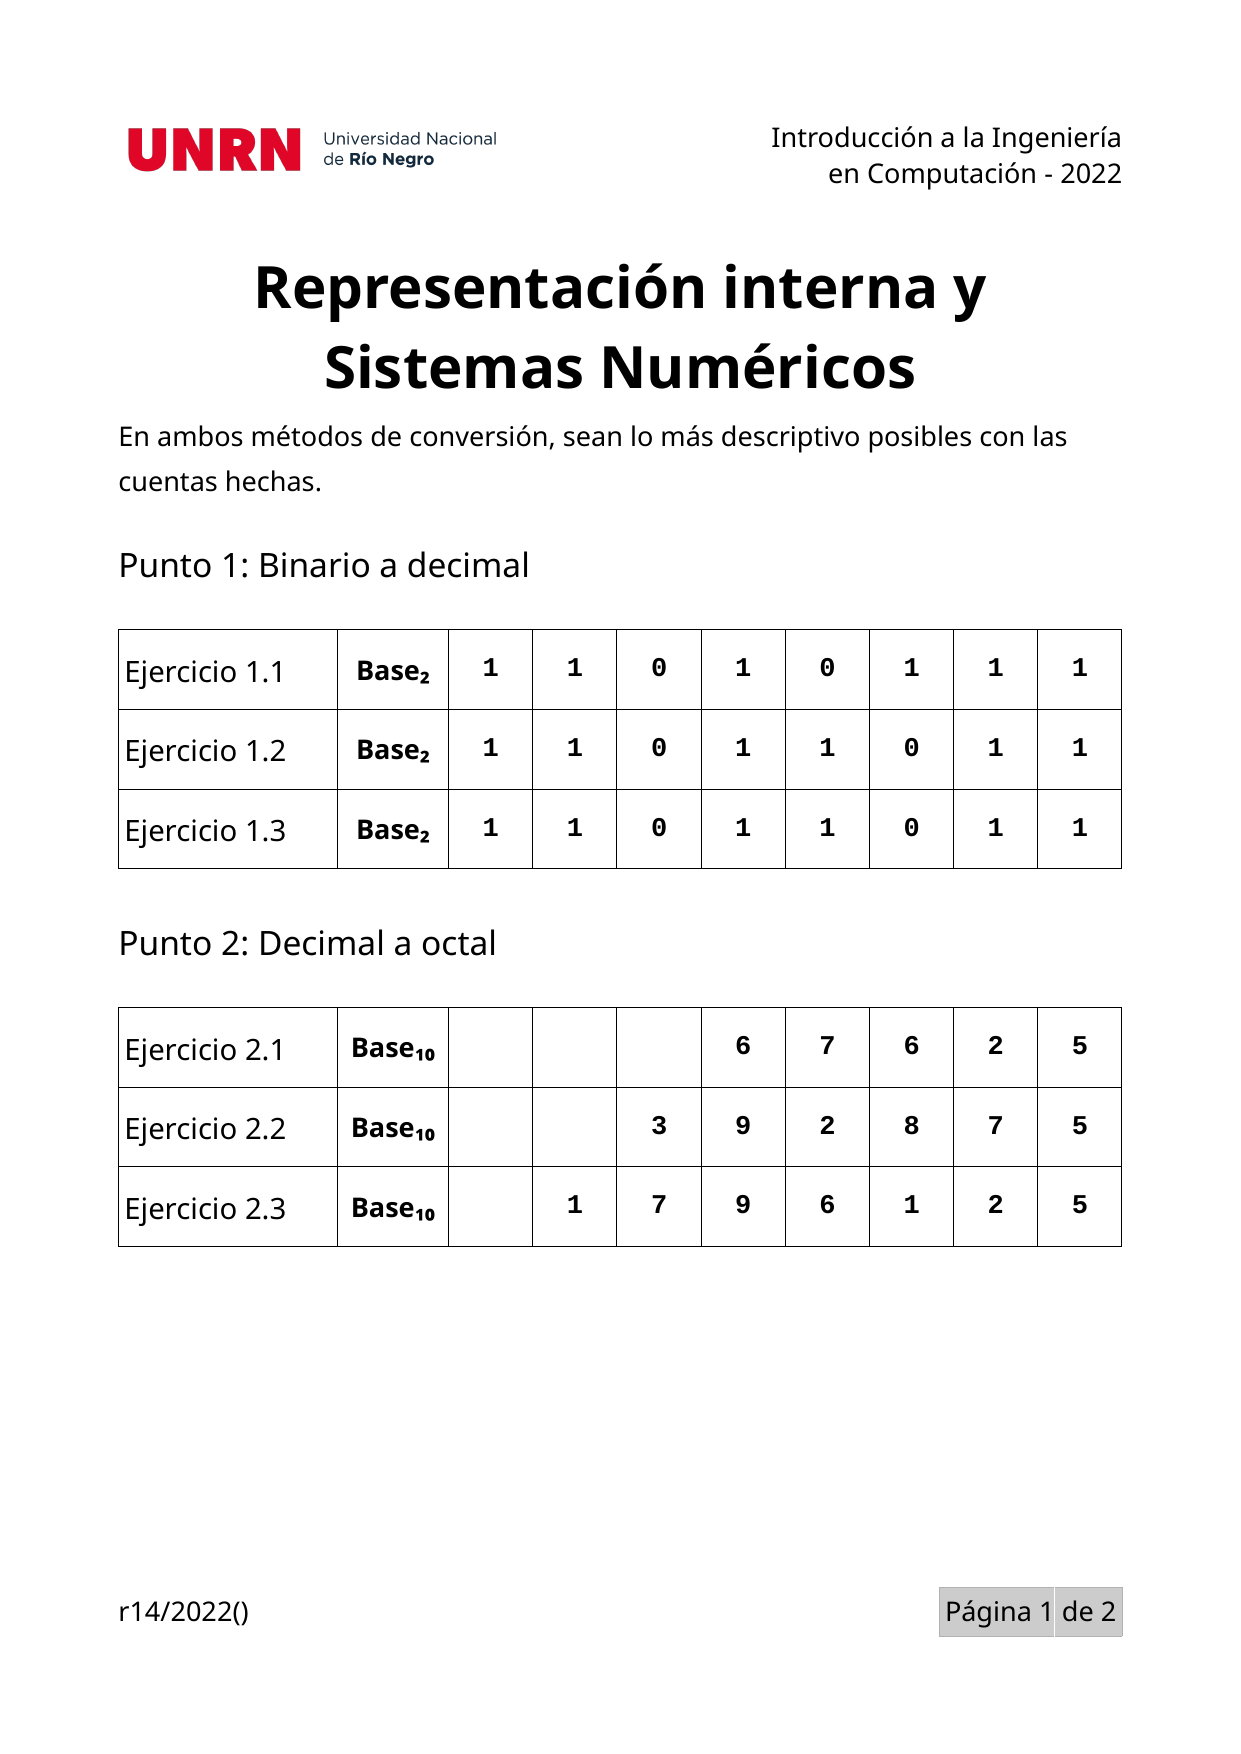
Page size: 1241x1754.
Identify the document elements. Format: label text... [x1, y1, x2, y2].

text En ambos métodos de conversión, sean lo más descriptivo posibles con las cuentas hechas. [118, 418, 1122, 499]
table_header 7 [786, 1008, 869, 1087]
table_cell 1 [702, 790, 785, 868]
table_cell [533, 1088, 616, 1166]
table_header [449, 1008, 532, 1087]
table_cell [449, 1088, 532, 1166]
table_cell 2 [954, 1167, 1037, 1246]
table_cell 1 [702, 710, 785, 788]
table_cell Base₁₀ [338, 1167, 448, 1246]
table_cell Base₁₀ [338, 1088, 448, 1166]
table_cell [119, 1088, 337, 1166]
table_cell 2 [786, 1088, 869, 1166]
table_cell 1 [533, 710, 616, 788]
table_cell 1 [1038, 710, 1121, 788]
table_header 2 [954, 1008, 1037, 1087]
table_cell 1 [954, 710, 1037, 788]
subtitle Binario a decimal [118, 542, 1122, 587]
table_header 0 [786, 630, 869, 709]
table_cell 1 [533, 790, 616, 868]
table_cell 5 [1038, 1167, 1121, 1246]
table_header [617, 1008, 701, 1087]
subtitle Decimal a octal [118, 919, 1122, 965]
table_cell 1 [786, 710, 869, 788]
table_cell 1 [449, 790, 532, 868]
table_cell 0 [870, 710, 953, 788]
table_cell 8 [870, 1088, 953, 1166]
table_header 5 [1038, 1008, 1121, 1087]
table_cell 1 [954, 790, 1037, 868]
table_header [119, 1008, 337, 1087]
table_cell 1 [870, 1167, 953, 1246]
table_cell 1 [533, 1167, 616, 1246]
picture [118, 118, 505, 180]
table_cell Base₂ [338, 710, 448, 788]
table_cell 7 [617, 1167, 701, 1246]
table_cell 0 [617, 710, 701, 788]
table_cell [119, 1167, 337, 1246]
table_header 1 [1038, 630, 1121, 709]
table_cell 0 [870, 790, 953, 868]
table_cell 9 [702, 1167, 785, 1246]
table_cell Base₂ [338, 790, 448, 868]
table_header [533, 1008, 616, 1087]
table_cell 1 [449, 710, 532, 788]
table_cell 3 [617, 1088, 701, 1166]
table_header 1 [702, 630, 785, 709]
table_cell [119, 790, 337, 868]
table_cell 9 [702, 1088, 785, 1166]
table_cell 1 [1038, 790, 1121, 868]
table_header [119, 630, 337, 709]
table_header 6 [870, 1008, 953, 1087]
table_cell 7 [954, 1088, 1037, 1166]
table_header 1 [954, 630, 1037, 709]
table_header Base₁₀ [338, 1008, 448, 1087]
table_cell 1 [786, 790, 869, 868]
table_header Base₂ [338, 630, 448, 709]
table_cell 0 [617, 790, 701, 868]
table_header 6 [702, 1008, 785, 1087]
table_header 0 [617, 630, 701, 709]
table_header 1 [533, 630, 616, 709]
table_header 1 [870, 630, 953, 709]
table_cell 5 [1038, 1088, 1121, 1166]
table_cell [119, 710, 337, 788]
table_cell 6 [786, 1167, 869, 1246]
table_cell [449, 1167, 532, 1246]
title Representación interna y Sistemas Numéricos [118, 246, 1122, 405]
table_header 1 [449, 630, 532, 709]
